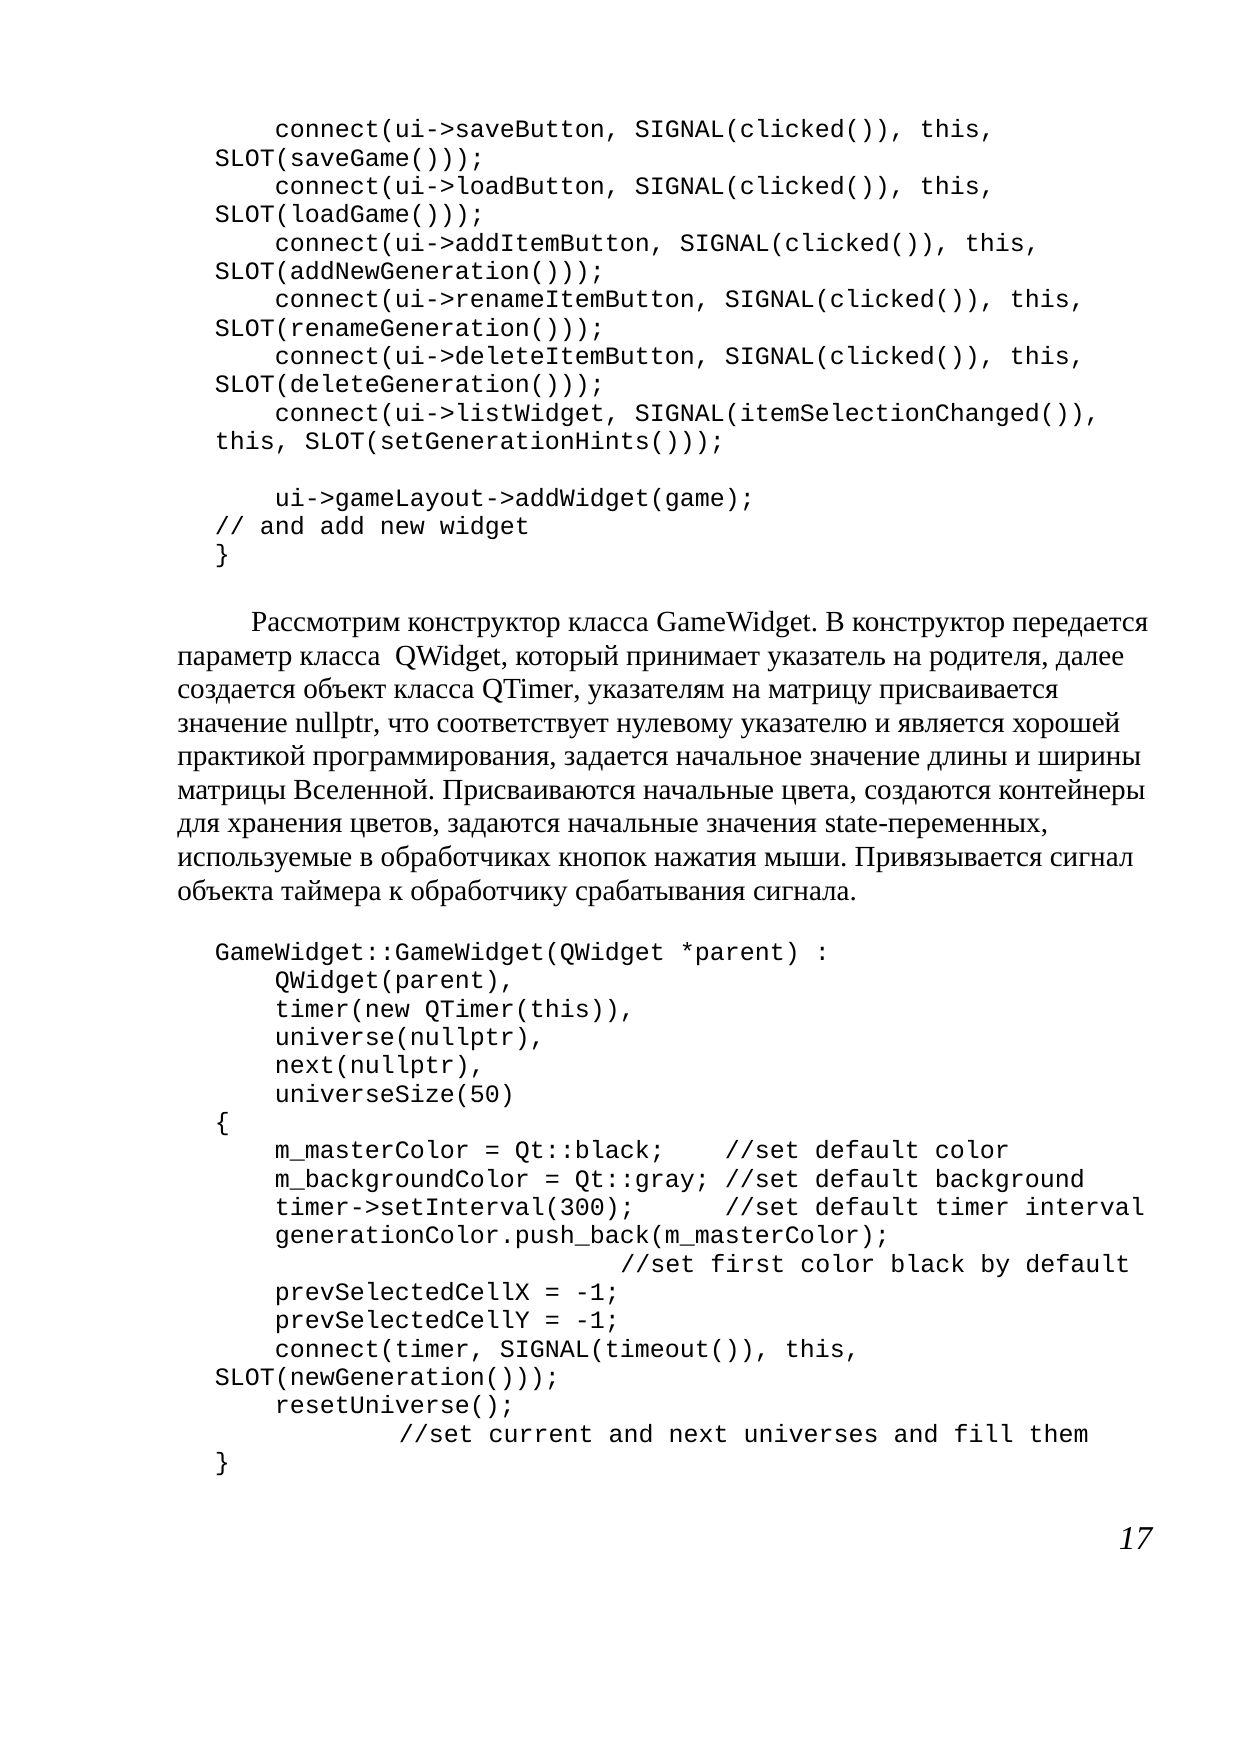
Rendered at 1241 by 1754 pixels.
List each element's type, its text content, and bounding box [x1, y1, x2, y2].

text universe(nullptr), [214, 1025, 1152, 1053]
text universeSize(50) [214, 1081, 1152, 1110]
text connect(ui->deleteItemButton, SIGNAL(clicked()), this, SLOT(deleteGeneration())); [214, 344, 1152, 400]
text connect(ui->renameItemButton, SIGNAL(clicked()), this, SLOT(renameGeneration())); [214, 287, 1152, 344]
text m_backgroundColor = Qt::gray; //set default background [214, 1166, 1152, 1195]
text //set first color black by default [214, 1251, 1152, 1280]
text connect(ui->addItemButton, SIGNAL(clicked()), this, SLOT(addNewGeneration())); [214, 230, 1152, 287]
text { [214, 1110, 1152, 1138]
text connect(ui->loadButton, SIGNAL(clicked()), this, SLOT(loadGame())); [214, 174, 1152, 230]
text connect(timer, SIGNAL(timeout()), this, SLOT(newGeneration())); [214, 1336, 1152, 1393]
text connect(ui->listWidget, SIGNAL(itemSelectionChanged()), this, SLOT(setGenerationHints())); [214, 400, 1152, 457]
text } [214, 1450, 1152, 1478]
text } [214, 542, 1152, 570]
text timer(new QTimer(this)), [214, 996, 1152, 1025]
text Рассмотрим конструктор класса GameWidget. В конструктор передается параметр класса QWidget, который принимает указатель на родителя, далее создается объект класса QTimer, указателям на матрицу присваивается значение nullptr, что соответствует нулевому указателю и является хорошей практикой программирования, задается начальное значение длины и ширины матрицы Вселенной. Присваиваются начальные цвета, создаются контейнеры для хранения цветов, задаются начальные значения state-переменных, используемые в обработчиках кнопок нажатия мыши. Привязывается сигнал объекта таймера к обработчику срабатывания сигнала. [177, 604, 1152, 906]
text connect(ui->saveButton, SIGNAL(clicked()), this, SLOT(saveGame())); [214, 117, 1152, 174]
text resetUniverse(); [214, 1393, 1152, 1421]
text prevSelectedCellX = -1; [214, 1280, 1152, 1308]
text generationColor.push_back(m_masterColor); [214, 1223, 1152, 1251]
text //set current and next universes and fill them [214, 1421, 1152, 1450]
text GameWidget::GameWidget(QWidget *parent) : [214, 940, 1152, 968]
text QWidget(parent), [214, 968, 1152, 996]
text prevSelectedCellY = -1; [214, 1308, 1152, 1336]
text timer->setInterval(300); //set default timer interval [214, 1195, 1152, 1223]
text ui->gameLayout->addWidget(game); // and add new widget [214, 485, 1152, 542]
text m_masterColor = Qt::black; //set default color [214, 1138, 1152, 1166]
text next(nullptr), [214, 1053, 1152, 1081]
